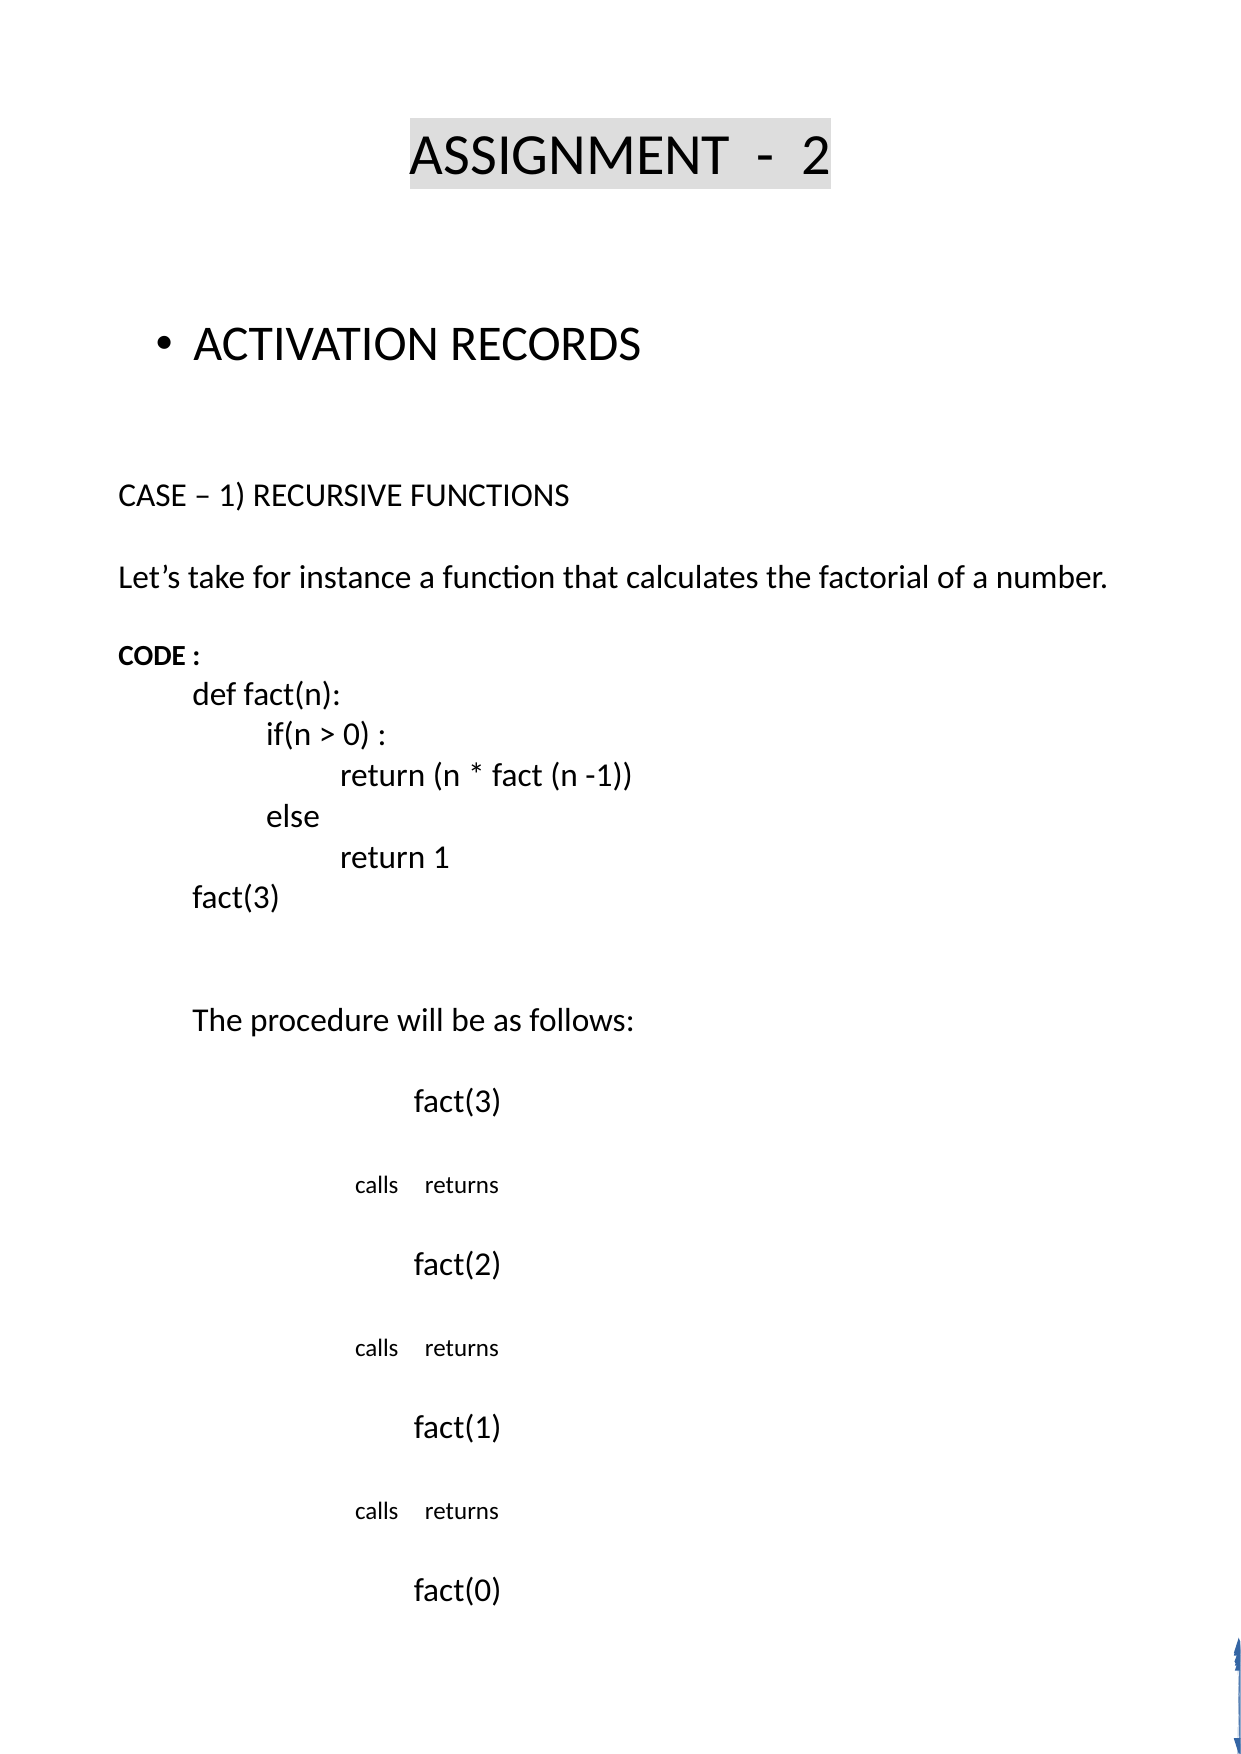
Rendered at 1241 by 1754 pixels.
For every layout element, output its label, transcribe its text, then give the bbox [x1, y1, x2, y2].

text def fact(n): [118, 673, 1122, 713]
text Let’s take for instance a function that calculates the factorial of a number. [118, 556, 1122, 596]
text CASE – 1) RECURSIVE FUNCTIONS [118, 474, 1122, 515]
text CODE : [118, 637, 1122, 673]
text if(n > 0) : [118, 713, 1122, 754]
text The procedure will be as follows: [118, 998, 1122, 1039]
text fact(2) [118, 1243, 1122, 1284]
list ACTIVATION RECORDS [156, 311, 1122, 372]
text fact(3) [118, 876, 1122, 917]
text fact(3) [118, 1080, 1122, 1121]
text calls returns [118, 1161, 1122, 1202]
text return (n * fact (n -1)) [118, 754, 1122, 795]
text calls returns [118, 1324, 1122, 1365]
text fact(0) [118, 1569, 1122, 1609]
text ASSIGNMENT - 2 [118, 118, 1122, 189]
text return 1 [118, 836, 1122, 876]
text fact(1) [118, 1406, 1122, 1447]
text calls returns [118, 1487, 1122, 1528]
text else [118, 795, 1122, 836]
